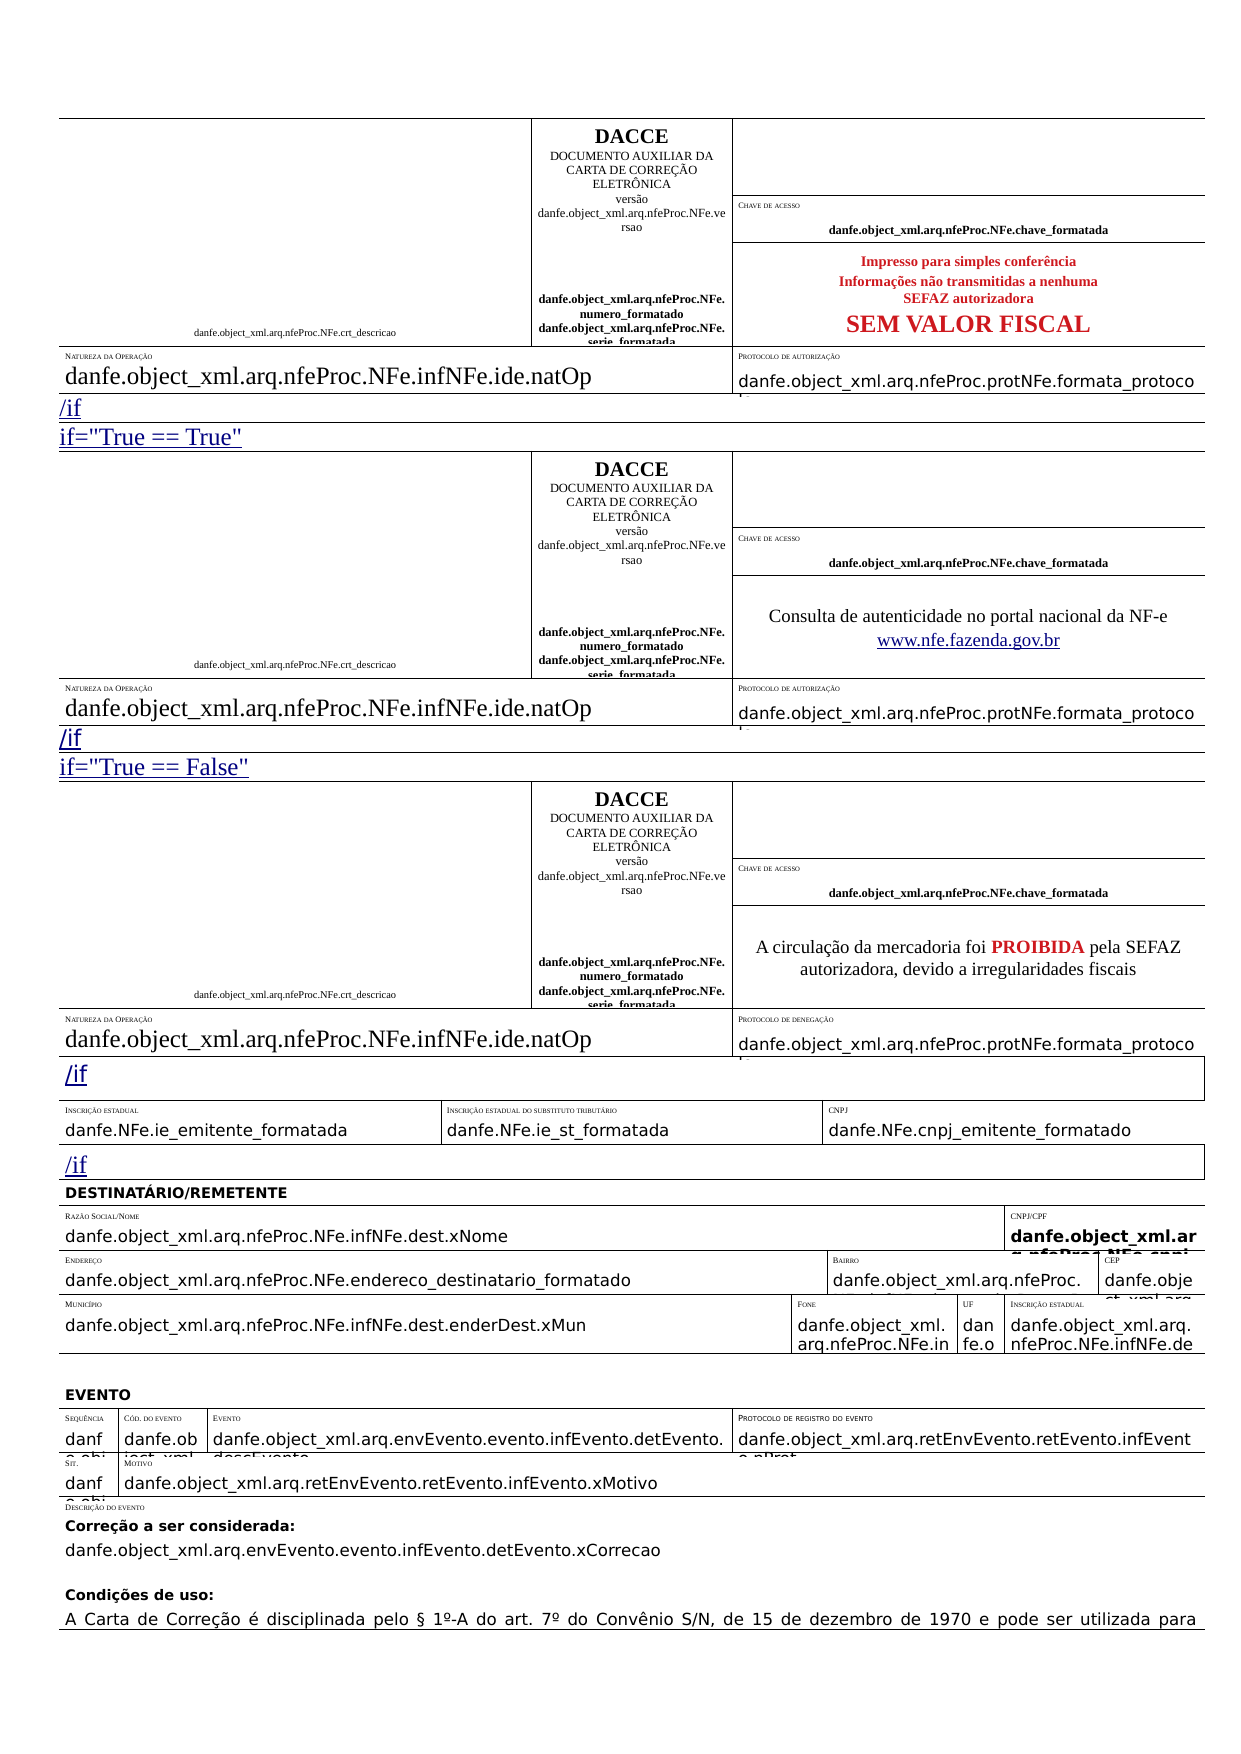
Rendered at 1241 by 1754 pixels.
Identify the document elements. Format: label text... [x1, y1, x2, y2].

table_cell CEP danfe.object_xml.arq.nfeProc.NFe.infNFe.dest.enderDest.CEP [1099, 1251, 1204, 1294]
table_cell Protocolo de registro do evento danfe.object_xml.arq.retEnvEvento.retEvento.infEvento.nProt [733, 1409, 1204, 1452]
table_cell danfe.object_xml.arq.nfeProc.NFe.crt_descricao [59, 319, 531, 346]
table_cell Descrição do evento Correção a ser considerada: danfe.object_xml.arq.envEvento.evento.infEvento.detEvento.xCorrecao Condições de uso: A Carta de Correção é disciplinada pelo § 1º-A do art. 7º do Convênio S/N, de 15 de dezembro de 1970 e pode ser utilizada para [59, 1497, 1204, 1629]
table_cell CNPJ danfe.NFe.cnpj_emitente_formatado [823, 1101, 1204, 1144]
table_cell Natureza da Operação danfe.object_xml.arq.nfeProc.NFe.infNFe.ide.natOp [59, 679, 732, 725]
table_cell danfe.object_xml.arq.nfeProc.NFe.crt_descricao [59, 982, 531, 1008]
table_cell [733, 782, 1204, 858]
table_cell Protocolo de autorização danfe.object_xml.arq.nfeProc.protNFe.formata_protocolo [733, 347, 1204, 393]
table_cell /if [59, 1145, 1204, 1179]
table_cell Evento danfe.object_xml.arq.envEvento.evento.infEvento.detEvento.descEvento [208, 1409, 732, 1452]
table_cell Sit. danfe.object_xml.arq.retEnvEvento.retEvento.infEvento.cStat [59, 1453, 118, 1496]
table_cell Natureza da Operação danfe.object_xml.arq.nfeProc.NFe.infNFe.ide.natOp [59, 347, 732, 393]
table_cell DACCE DOCUMENTO AUXILIAR DA CARTA DE CORREÇÃO ELETRÔNICA versão danfe.object_xml.arq.nfeProc.NFe.versao danfe.object_xml.arq.nfeProc.NFe.numero_formatado danfe.object_xml.arq.nfeProc.NFe.serie_formatada FOLHA 3/4 [532, 452, 732, 678]
table_cell Protocolo de autorização danfe.object_xml.arq.nfeProc.protNFe.formata_protocolo [733, 679, 1204, 725]
table_cell Consulta de autenticidade no portal nacional da NF-e www.nfe.fazenda.gov.br [733, 576, 1204, 678]
table_cell Município danfe.object_xml.arq.nfeProc.NFe.infNFe.dest.enderDest.xMun [59, 1295, 791, 1352]
table_cell DACCE DOCUMENTO AUXILIAR DA CARTA DE CORREÇÃO ELETRÔNICA versão danfe.object_xml.arq.nfeProc.NFe.versao danfe.object_xml.arq.nfeProc.NFe.numero_formatado danfe.object_xml.arq.nfeProc.NFe.serie_formatada FOLHA 3/4 [532, 119, 732, 346]
table_cell Bairro danfe.object_xml.arq.nfeProc.NFe.infNFe.dest.enderDest.xBairro [828, 1251, 1098, 1294]
table_cell /if [59, 1057, 1204, 1100]
table_cell UF danfe.object_xml.arq.nfeProc.NFe.infNFe.dest.enderDest.UF [958, 1295, 1004, 1352]
table_cell /if [59, 394, 1204, 422]
table_cell Natureza da Operação danfe.object_xml.arq.nfeProc.NFe.infNFe.ide.natOp [59, 1009, 732, 1056]
table_cell DACCE DOCUMENTO AUXILIAR DA CARTA DE CORREÇÃO ELETRÔNICA versão danfe.object_xml.arq.nfeProc.NFe.versao danfe.object_xml.arq.nfeProc.NFe.numero_formatado danfe.object_xml.arq.nfeProc.NFe.serie_formatada FOLHA 3/4 [532, 782, 732, 1008]
table_cell [59, 782, 531, 982]
table_cell Chave de acesso danfe.object_xml.arq.nfeProc.NFe.chave_formatada [733, 196, 1204, 242]
table_cell [733, 452, 1204, 527]
table_cell CNPJ/CPF danfe.object_xml.arq.nfeProc.NFe.cnpj_destinatario_formatado [1005, 1206, 1204, 1250]
table_cell Inscrição estadual do substituto tributário danfe.NFe.ie_st_formatada [442, 1101, 822, 1144]
table_cell [59, 452, 531, 651]
table_cell if="True == False" [59, 753, 1204, 781]
table_cell DESTINATÁRIO/REMETENTE [59, 1180, 1204, 1205]
table_cell /if [59, 726, 1204, 752]
table_header EVENTO [59, 1381, 1204, 1408]
table_cell [733, 119, 1204, 195]
table_cell Chave de acesso danfe.object_xml.arq.nfeProc.NFe.chave_formatada [733, 528, 1204, 574]
table_cell A circulação da mercadoria foi PROIBIDA pela SEFAZ autorizadora, devido a irregularidades fiscais [733, 906, 1204, 1008]
table_cell Razão Social/Nome danfe.object_xml.arq.nfeProc.NFe.infNFe.dest.xNome [59, 1206, 1004, 1250]
table_cell Impresso para simples conferência Informações não transmitidas a nenhuma SEFAZ autorizadora SEM VALOR FISCAL [733, 243, 1204, 346]
table_cell Inscrição estadual danfe.NFe.ie_emitente_formatada [59, 1101, 441, 1144]
table_cell if="True == True" [59, 423, 1204, 451]
table_cell Fone danfe.object_xml.arq.nfeProc.NFe.infNFe.dest.enderDest.fone [792, 1295, 957, 1352]
table_cell Sequência danfe.object_xml.arq.envEvento.evento.infEvento.nSeqEvento [59, 1409, 118, 1452]
table_cell Inscrição estadual danfe.object_xml.arq.nfeProc.NFe.infNFe.dest.IE [1005, 1295, 1204, 1352]
table_cell Endereço danfe.object_xml.arq.nfeProc.NFe.endereco_destinatario_formatado [59, 1251, 827, 1294]
table_cell [59, 119, 531, 319]
table_cell Protocolo de denegação danfe.object_xml.arq.nfeProc.protNFe.formata_protocolo [733, 1009, 1204, 1056]
table_cell danfe.object_xml.arq.nfeProc.NFe.crt_descricao [59, 651, 531, 678]
table_cell Cód. do evento danfe.object_xml.arq.envEvento.evento.infEvento.tpEvento [119, 1409, 207, 1452]
table_cell Motivo danfe.object_xml.arq.retEnvEvento.retEvento.infEvento.xMotivo [119, 1453, 1204, 1496]
table_cell Chave de acesso danfe.object_xml.arq.nfeProc.NFe.chave_formatada [733, 859, 1204, 905]
